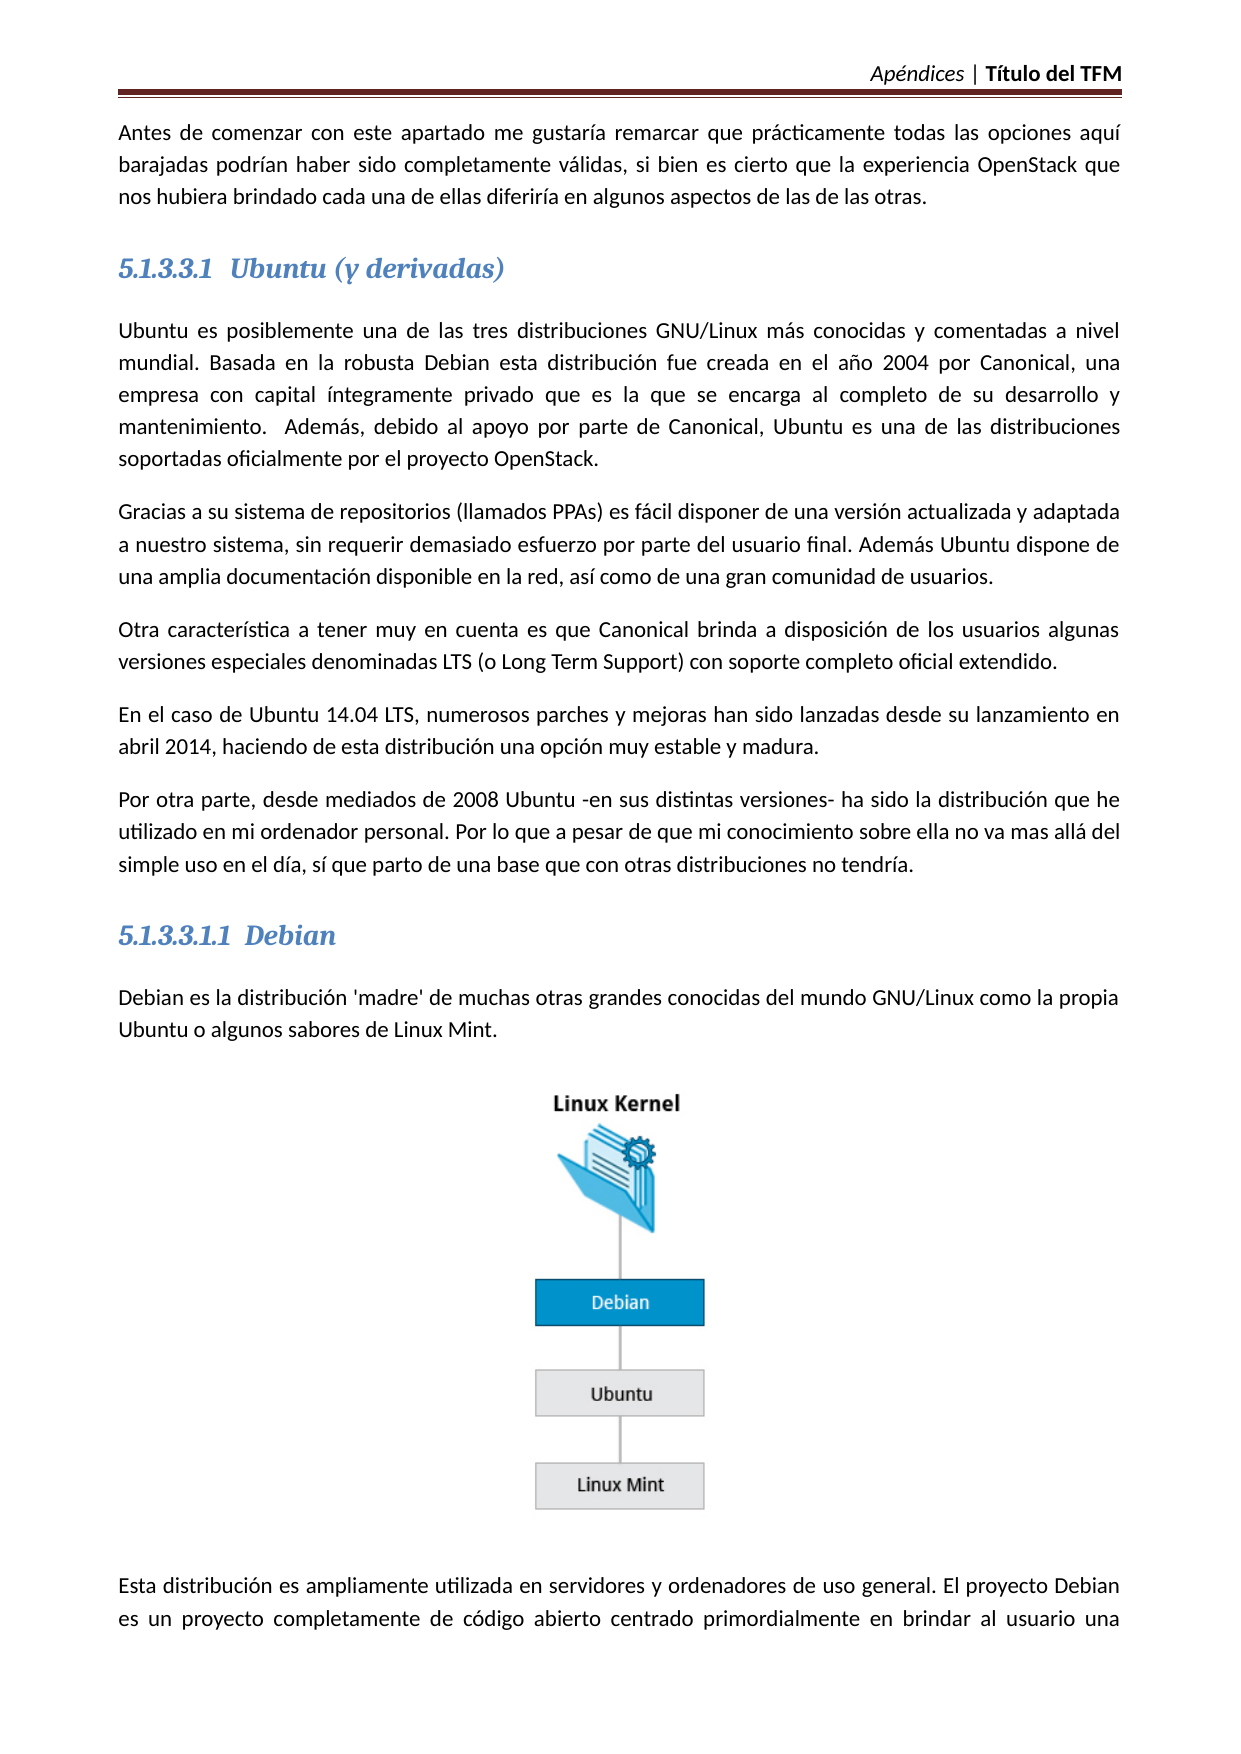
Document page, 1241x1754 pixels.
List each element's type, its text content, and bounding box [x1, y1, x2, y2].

text Debian es la distribución 'madre' de muchas otras grandes conocidas del mundo GNU/Linux como la propia Ubuntu o algunos sabores de Linux Mint. [118, 983, 1122, 1043]
text Por otra parte, desde mediados de 2008 Ubuntu -en sus distintas versiones- ha sido la distribución que he utilizado en mi ordenador personal. Por lo que a pesar de que mi conocimiento sobre ella no va mas allá del simple uso en el día, sí que parto de una base que con otras distribuciones no tendría. [118, 785, 1122, 878]
text Gracias a su sistema de repositorios (llamados PPAs) es fácil disponer de una versión actualizada y adaptada a nuestro sistema, sin requerir demasiado esfuerzo por parte del usuario final. Además Ubuntu dispone de una amplia documentación disponible en la red, así como de una gran comunidad de usuarios. [118, 497, 1122, 590]
picture [509, 1068, 731, 1536]
text En el caso de Ubuntu 14.04 LTS, numerosos parches y mejoras han sido lanzadas desde su lanzamiento en abril 2014, haciendo de esta distribución una opción muy estable y madura. [118, 700, 1122, 760]
text Esta distribución es ampliamente utilizada en servidores y ordenadores de uso general. El proyecto Debian es un proyecto completamente de código abierto centrado primordialmente en brindar al usuario una [118, 1068, 1122, 1632]
text Otra característica a tener muy en cuenta es que Canonical brinda a disposición de los usuarios algunas versiones especiales denominadas LTS (o Long Term Support) con soporte completo oficial extendido. [118, 615, 1122, 675]
subtitle Ubuntu (y derivadas) [118, 252, 1122, 286]
text Antes de comenzar con este apartado me gustaría remarcar que prácticamente todas las opciones aquí barajadas podrían haber sido completamente válidas, si bien es cierto que la experiencia OpenStack que nos hubiera brindado cada una de ellas diferiría en algunos aspectos de las de las otras. [118, 118, 1122, 211]
text Ubuntu es posiblemente una de las tres distribuciones GNU/Linux más conocidas y comentadas a nivel mundial. Basada en la robusta Debian esta distribución fue creada en el año 2004 por Canonical, una empresa con capital íntegramente privado que es la que se encarga al completo de su desarrollo y mantenimiento. Además, debido al apoyo por parte de Canonical, Ubuntu es una de las distribuciones soportadas oficialmente por el proyecto OpenStack. [118, 316, 1122, 472]
subtitle Debian [118, 919, 1122, 953]
